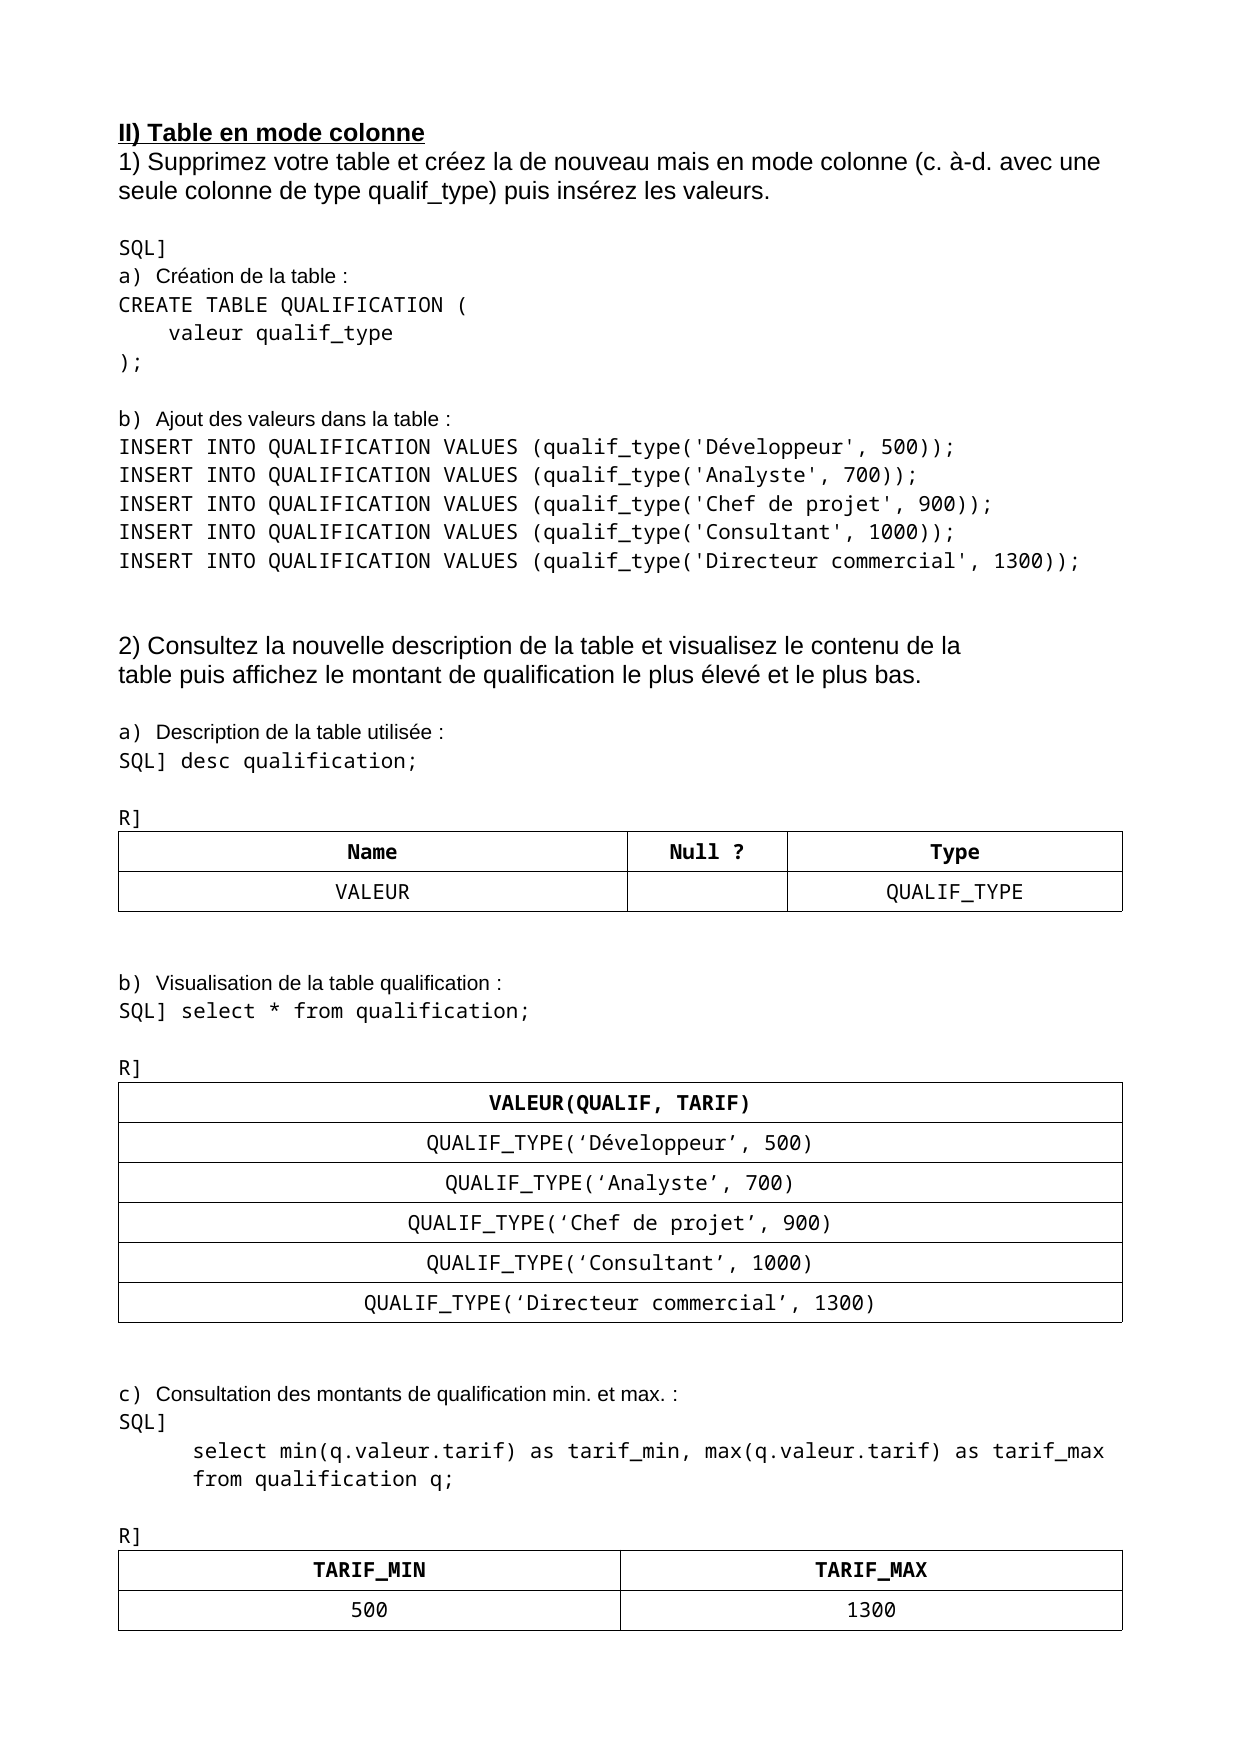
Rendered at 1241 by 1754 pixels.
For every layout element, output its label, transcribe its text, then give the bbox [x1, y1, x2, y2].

text SQL] [118, 233, 1122, 262]
text R] [118, 803, 1122, 831]
table_header Null ? [628, 832, 787, 871]
text b) Ajout des valeurs dans la table : [118, 404, 1122, 432]
text INSERT INTO QUALIFICATION VALUES (qualif_type('Développeur', 500)); [118, 432, 1122, 461]
text INSERT INTO QUALIFICATION VALUES (qualif_type('Consultant', 1000)); [118, 517, 1122, 546]
table_cell QUALIF_TYPE [788, 872, 1122, 911]
text c) Consultation des montants de qualification min. et max. : [118, 1379, 1122, 1407]
text valeur qualif_type [118, 318, 1122, 347]
text a) Création de la table : [118, 262, 1122, 290]
table_cell QUALIF_TYPE(‘Consultant’, 1000) [119, 1243, 1122, 1282]
text INSERT INTO QUALIFICATION VALUES (qualif_type('Analyste', 700)); [118, 461, 1122, 489]
table_cell VALEUR [119, 872, 627, 911]
table_cell 500 [119, 1591, 620, 1629]
text R] [118, 1053, 1122, 1082]
text SQL] [118, 1407, 1122, 1436]
text 1) Supprimez votre table et créez la de nouveau mais en mode colonne (c. à-d. avec une seule colonne de type qualif_type) puis insérez les valeurs. [118, 147, 1122, 204]
table_header Type [788, 832, 1122, 871]
text 2) Consultez la nouvelle description de la table et visualisez le contenu de la [118, 631, 1122, 660]
table_cell [628, 872, 787, 911]
text SQL] desc qualification; [118, 746, 1122, 774]
table_cell QUALIF_TYPE(‘Analyste’, 700) [119, 1163, 1122, 1202]
text R] [118, 1521, 1122, 1549]
table_cell QUALIF_TYPE(‘Directeur commercial’, 1300) [119, 1283, 1122, 1322]
table_header TARIF_MIN [119, 1551, 620, 1589]
table_header VALEUR(QUALIF, TARIF) [119, 1083, 1122, 1122]
text CREATE TABLE QUALIFICATION ( [118, 290, 1122, 318]
text INSERT INTO QUALIFICATION VALUES (qualif_type('Chef de projet', 900)); [118, 489, 1122, 517]
text table puis affichez le montant de qualification le plus élevé et le plus bas. [118, 660, 1122, 689]
table_cell QUALIF_TYPE(‘Chef de projet’, 900) [119, 1203, 1122, 1242]
text II) Table en mode colonne [118, 118, 1122, 147]
text INSERT INTO QUALIFICATION VALUES (qualif_type('Directeur commercial', 1300)); [118, 546, 1122, 574]
text ); [118, 347, 1122, 375]
text a) Description de la table utilisée : [118, 717, 1122, 746]
text select min(q.valeur.tarif) as tarif_min, max(q.valeur.tarif) as tarif_max from qualification q; [192, 1436, 1122, 1493]
table_header TARIF_MAX [621, 1551, 1122, 1589]
text b) Visualisation de la table qualification : [118, 968, 1122, 997]
table_header Name [119, 832, 627, 871]
table_cell 1300 [621, 1591, 1122, 1629]
text SQL] select * from qualification; [118, 997, 1122, 1025]
table_cell QUALIF_TYPE(‘Développeur’, 500) [119, 1123, 1122, 1162]
